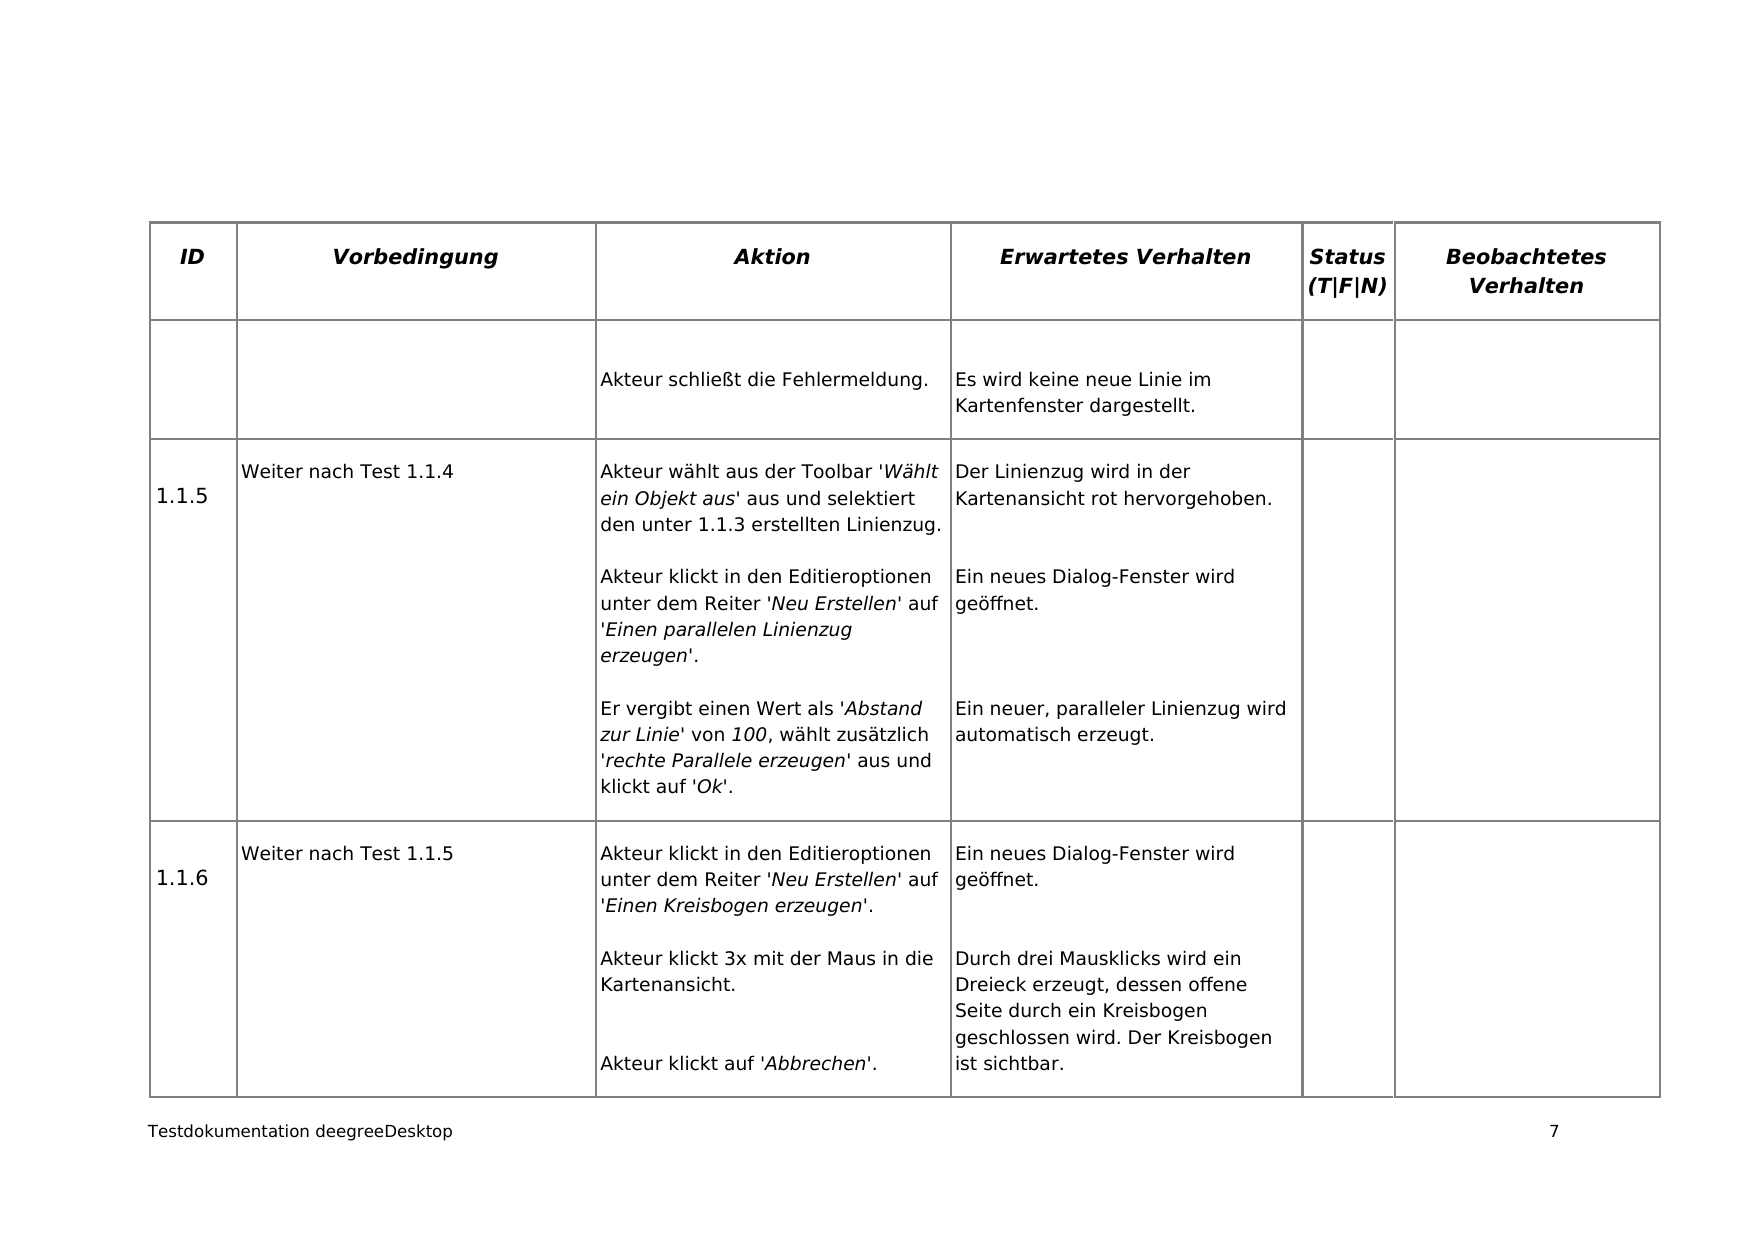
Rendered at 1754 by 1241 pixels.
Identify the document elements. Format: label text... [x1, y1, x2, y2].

table_cell Weiter nach Test 1.1.4 [238, 440, 595, 820]
table_cell [1304, 321, 1393, 438]
table_cell Weiter nach Test 1.1.5 [238, 822, 595, 1096]
table_header Aktion [597, 224, 950, 319]
table_header Erwartetes Verhalten [952, 224, 1301, 319]
table_header ID [151, 224, 236, 319]
table_header Beobachtetes Verhalten [1396, 224, 1659, 319]
table_cell [1396, 321, 1659, 438]
table_cell Akteur wählt aus der Toolbar 'Wählt ein Objekt aus' aus und selektiert den unter 1.1.3 erstellten Linienzug. Akteur klickt in den Editieroptionen unter dem Reiter 'Neu Erstellen' auf 'Einen parallelen Linienzug erzeugen'. Er vergibt einen Wert als 'Abstand zur Linie' von 100, wählt zusätzlich 'rechte Parallele erzeugen' aus und klickt auf 'Ok'. [597, 440, 950, 820]
table_cell [151, 822, 236, 1096]
table_cell [238, 321, 595, 438]
table_cell [1304, 440, 1393, 820]
table_cell [1396, 822, 1659, 1096]
table_header Status (T|F|N) [1304, 224, 1393, 319]
table_cell Ein neues Dialog-Fenster wird geöffnet. Durch drei Mausklicks wird ein Dreieck erzeugt, dessen offene Seite durch ein Kreisbogen geschlossen wird. Der Kreisbogen ist sichtbar. [952, 822, 1301, 1096]
table_cell [1304, 822, 1393, 1096]
table_cell Akteur schließt die Fehlermeldung. [597, 321, 950, 438]
table_cell [151, 321, 236, 438]
table_cell Es wird keine neue Linie im Kartenfenster dargestellt. [952, 321, 1301, 438]
table_cell [151, 440, 236, 820]
table_cell Akteur klickt in den Editieroptionen unter dem Reiter 'Neu Erstellen' auf 'Einen Kreisbogen erzeugen'. Akteur klickt 3x mit der Maus in die Kartenansicht. Akteur klickt auf 'Abbrechen'. [597, 822, 950, 1096]
table_cell [1396, 440, 1659, 820]
table_cell Der Linienzug wird in der Kartenansicht rot hervorgehoben. Ein neues Dialog-Fenster wird geöffnet. Ein neuer, paralleler Linienzug wird automatisch erzeugt. [952, 440, 1301, 820]
table_header Vorbedingung [238, 224, 595, 319]
